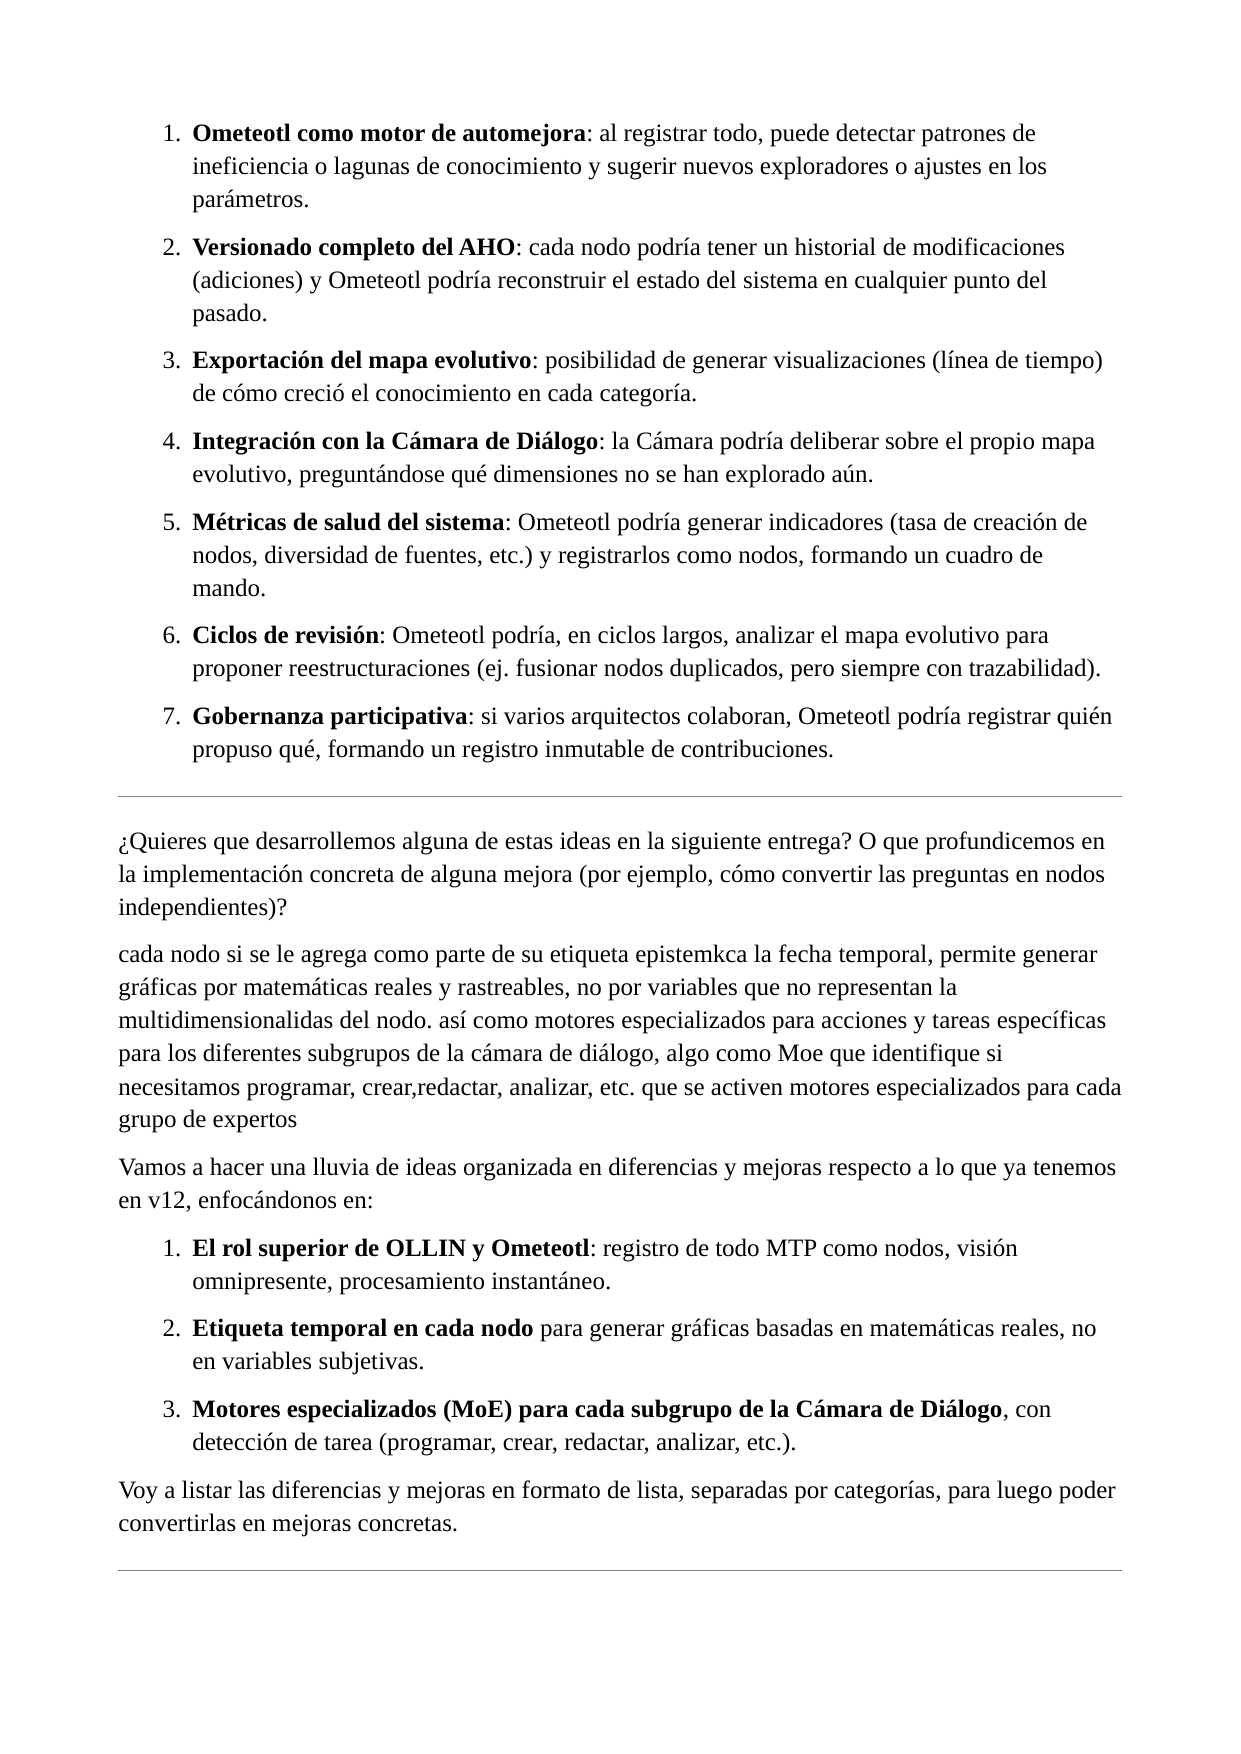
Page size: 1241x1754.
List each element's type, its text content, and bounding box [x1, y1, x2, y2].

list Etiqueta temporal en cada nodo para generar gráficas basadas en matemáticas reales, no en variables subjetivas. [162, 1313, 1122, 1375]
list Integración con la Cámara de Diálogo: la Cámara podría deliberar sobre el propio mapa evolutivo, preguntándose qué dimensiones no se han explorado aún. [162, 426, 1122, 488]
list Ometeotl como motor de automejora: al registrar todo, puede detectar patrones de ineficiencia o lagunas de conocimiento y sugerir nuevos exploradores o ajustes en los parámetros. [162, 118, 1122, 213]
list Motores especializados (MoE) para cada subgrupo de la Cámara de Diálogo, con detección de tarea (programar, crear, redactar, analizar, etc.). [162, 1394, 1122, 1456]
text Vamos a hacer una lluvia de ideas organizada en diferencias y mejoras respecto a lo que ya tenemos en v12, enfocándonos en: [118, 1152, 1122, 1214]
text ¿Quieres que desarrollemos alguna de estas ideas en la siguiente entrega? O que profundicemos en la implementación concreta de alguna mejora (por ejemplo, cómo convertir las preguntas en nodos independientes)? [118, 826, 1122, 921]
list Versionado completo del AHO: cada nodo podría tener un historial de modificaciones (adiciones) y Ometeotl podría reconstruir el estado del sistema en cualquier punto del pasado. [162, 232, 1122, 327]
text cada nodo si se le agrega como parte de su etiqueta epistemkca la fecha temporal, permite generar gráficas por matemáticas reales y rastreables, no por variables que no representan la multidimensionalidas del nodo. así como motores especializados para acciones y tareas específicas para los diferentes subgrupos de la cámara de diálogo, algo como Moe que identifique si necesitamos programar, crear,redactar, analizar, etc. que se activen motores especializados para cada grupo de expertos [118, 939, 1122, 1133]
text Voy a listar las diferencias y mejoras en formato de lista, separadas por categorías, para luego poder convertirlas en mejoras concretas. [118, 1475, 1122, 1536]
list Exportación del mapa evolutivo: posibilidad de generar visualizaciones (línea de tiempo) de cómo creció el conocimiento en cada categoría. [162, 345, 1122, 407]
list Ciclos de revisión: Ometeotl podría, en ciclos largos, analizar el mapa evolutivo para proponer reestructuraciones (ej. fusionar nodos duplicados, pero siempre con trazabilidad). [162, 620, 1122, 682]
list Métricas de salud del sistema: Ometeotl podría generar indicadores (tasa de creación de nodos, diversidad de fuentes, etc.) y registrarlos como nodos, formando un cuadro de mando. [162, 507, 1122, 601]
list Gobernanza participativa: si varios arquitectos colaboran, Ometeotl podría registrar quién propuso qué, formando un registro inmutable de contribuciones. [162, 701, 1122, 763]
list El rol superior de OLLIN y Ometeotl: registro de todo MTP como nodos, visión omnipresente, procesamiento instantáneo. [162, 1233, 1122, 1294]
